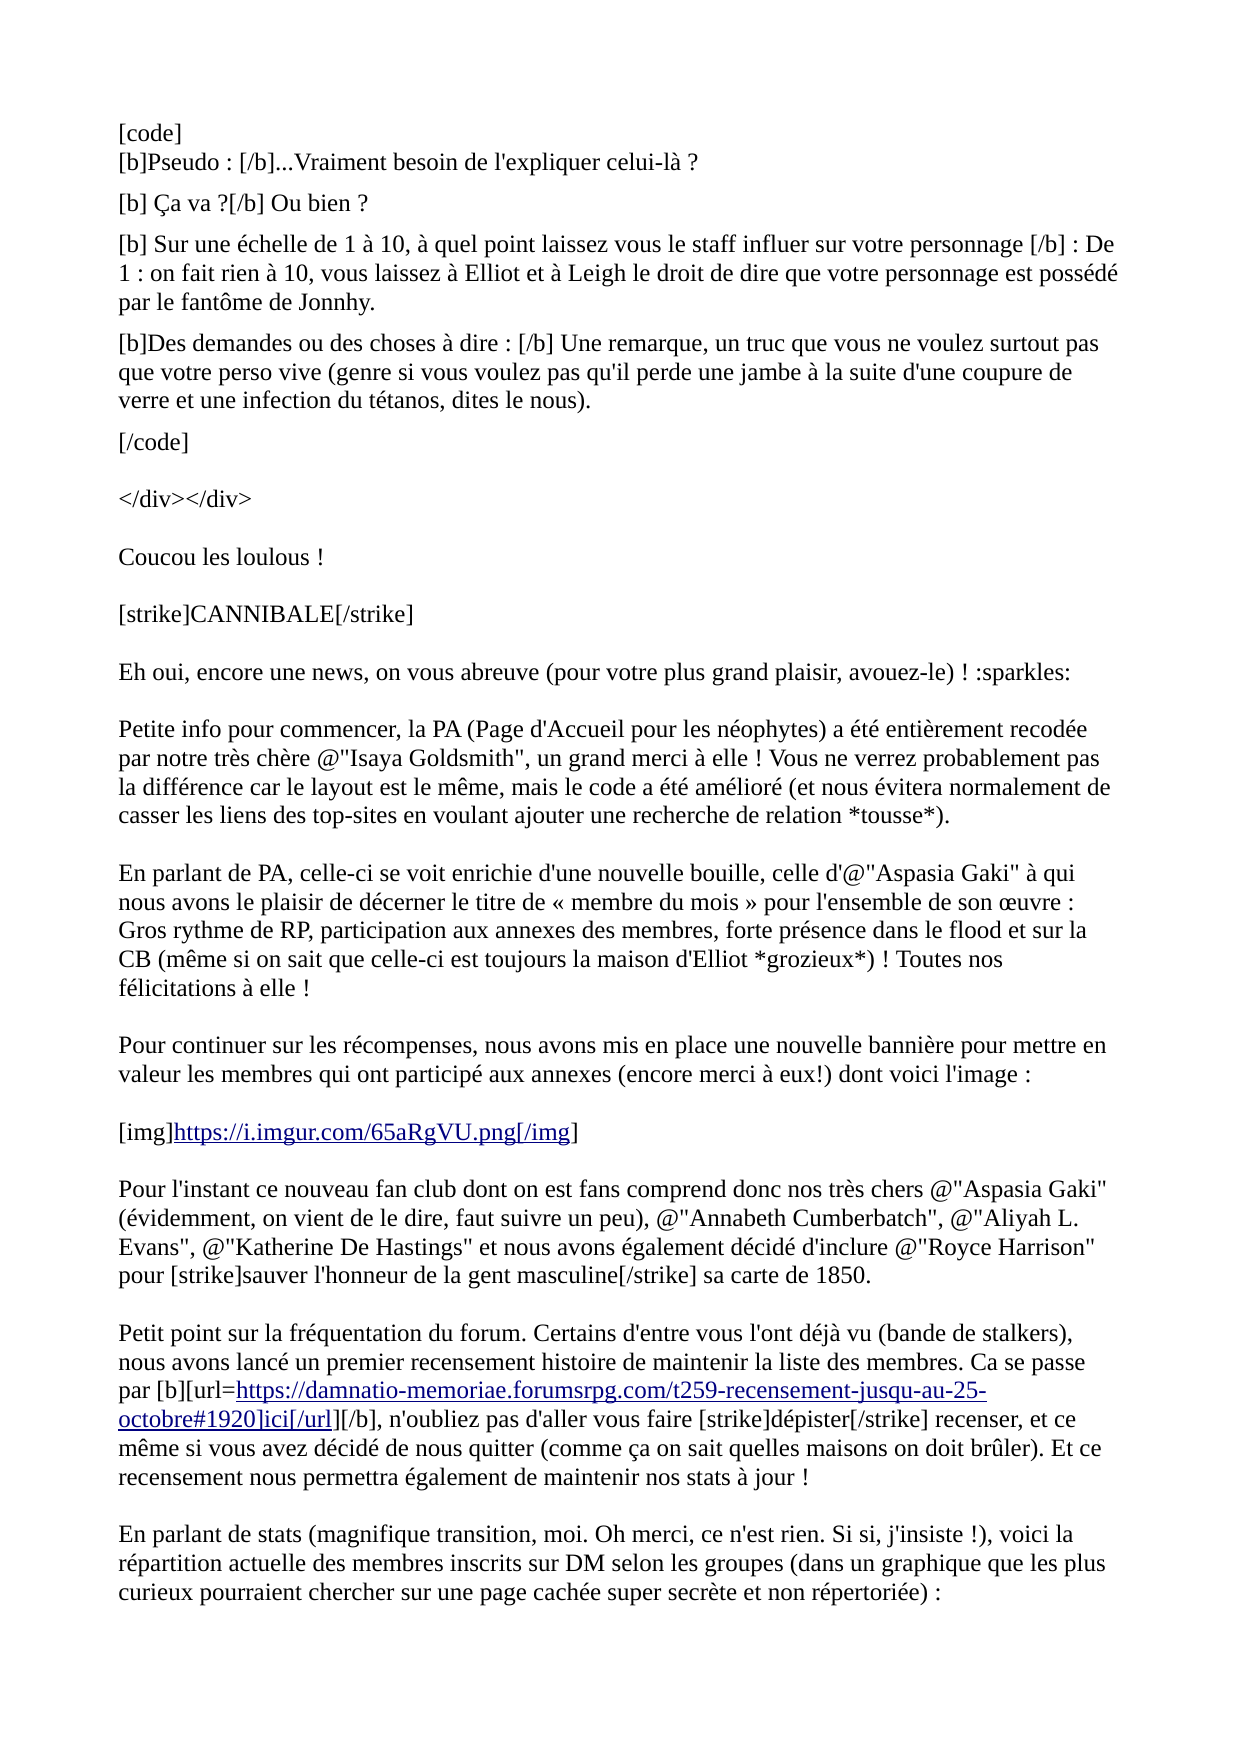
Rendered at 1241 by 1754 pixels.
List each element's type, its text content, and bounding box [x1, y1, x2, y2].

text </div></div> [118, 484, 1122, 513]
text [code] [118, 118, 1122, 147]
text En parlant de stats (magnifique transition, moi. Oh merci, ce n'est rien. Si si, j'insiste !), voici la répartition actuelle des membres inscrits sur DM selon les groupes (dans un graphique que les plus curieux pourraient chercher sur une page cachée super secrète et non répertoriée) : [118, 1519, 1122, 1606]
text Petite info pour commencer, la PA (Page d'Accueil pour les néophytes) a été entièrement recodée par notre très chère @"Isaya Goldsmith", un grand merci à elle ! Vous ne verrez probablement pas la différence car le layout est le même, mais le code a été amélioré (et nous évitera normalement de casser les liens des top-sites en voulant ajouter une recherche de relation *tousse*). [118, 714, 1122, 829]
text Coucou les loulous ! [118, 542, 1122, 571]
text Pour continuer sur les récompenses, nous avons mis en place une nouvelle bannière pour mettre en valeur les membres qui ont participé aux annexes (encore merci à eux!) dont voici l'image : [118, 1031, 1122, 1088]
text [b]Des demandes ou des choses à dire : [/b] Une remarque, un truc que vous ne voulez surtout pas que votre perso vive (genre si vous voulez pas qu'il perde une jambe à la suite d'une coupure de verre et une infection du tétanos, dites le nous). [118, 328, 1122, 414]
text [b]Pseudo : [/b]...Vraiment besoin de l'expliquer celui-là ? [118, 147, 1122, 176]
text [b] Sur une échelle de 1 à 10, à quel point laissez vous le staff influer sur votre personnage [/b] : De 1 : on fait rien à 10, vous laissez à Elliot et à Leigh le droit de dire que votre personnage est possédé par le fantôme de Jonnhy. [118, 229, 1122, 316]
text [img]https://i.imgur.com/65aRgVU.png[/img] [118, 1117, 1122, 1146]
text En parlant de PA, celle-ci se voit enrichie d'une nouvelle bouille, celle d'@"Aspasia Gaki" à qui nous avons le plaisir de décerner le titre de « membre du mois » pour l'ensemble de son œuvre : Gros rythme de RP, participation aux annexes des membres, forte présence dans le flood et sur la CB (même si on sait que celle-ci est toujours la maison d'Elliot *grozieux*) ! Toutes nos félicitations à elle ! [118, 858, 1122, 1002]
text [b] Ça va ?[/b] Ou bien ? [118, 188, 1122, 217]
text Petit point sur la fréquentation du forum. Certains d'entre vous l'ont déjà vu (bande de stalkers), nous avons lancé un premier recensement histoire de maintenir la liste des membres. Ca se passe par [b][url=https://damnatio-memoriae.forumsrpg.com/t259-recensement-jusqu-au-25-octobre#1920]ici[/url][/b], n'oubliez pas d'aller vous faire [strike]dépister[/strike] recenser, et ce même si vous avez décidé de nous quitter (comme ça on sait quelles maisons on doit brûler). Et ce recensement nous permettra également de maintenir nos stats à jour ! [118, 1318, 1122, 1491]
text [/code] [118, 427, 1122, 456]
text [strike]CANNIBALE[/strike] [118, 599, 1122, 628]
text Pour l'instant ce nouveau fan club dont on est fans comprend donc nos très chers @"Aspasia Gaki" (évidemment, on vient de le dire, faut suivre un peu), @"Annabeth Cumberbatch", @"Aliyah L. Evans", @"Katherine De Hastings" et nous avons également décidé d'inclure @"Royce Harrison" pour [strike]sauver l'honneur de la gent masculine[/strike] sa carte de 1850. [118, 1174, 1122, 1289]
text Eh oui, encore une news, on vous abreuve (pour votre plus grand plaisir, avouez-le) ! :sparkles: [118, 657, 1122, 686]
